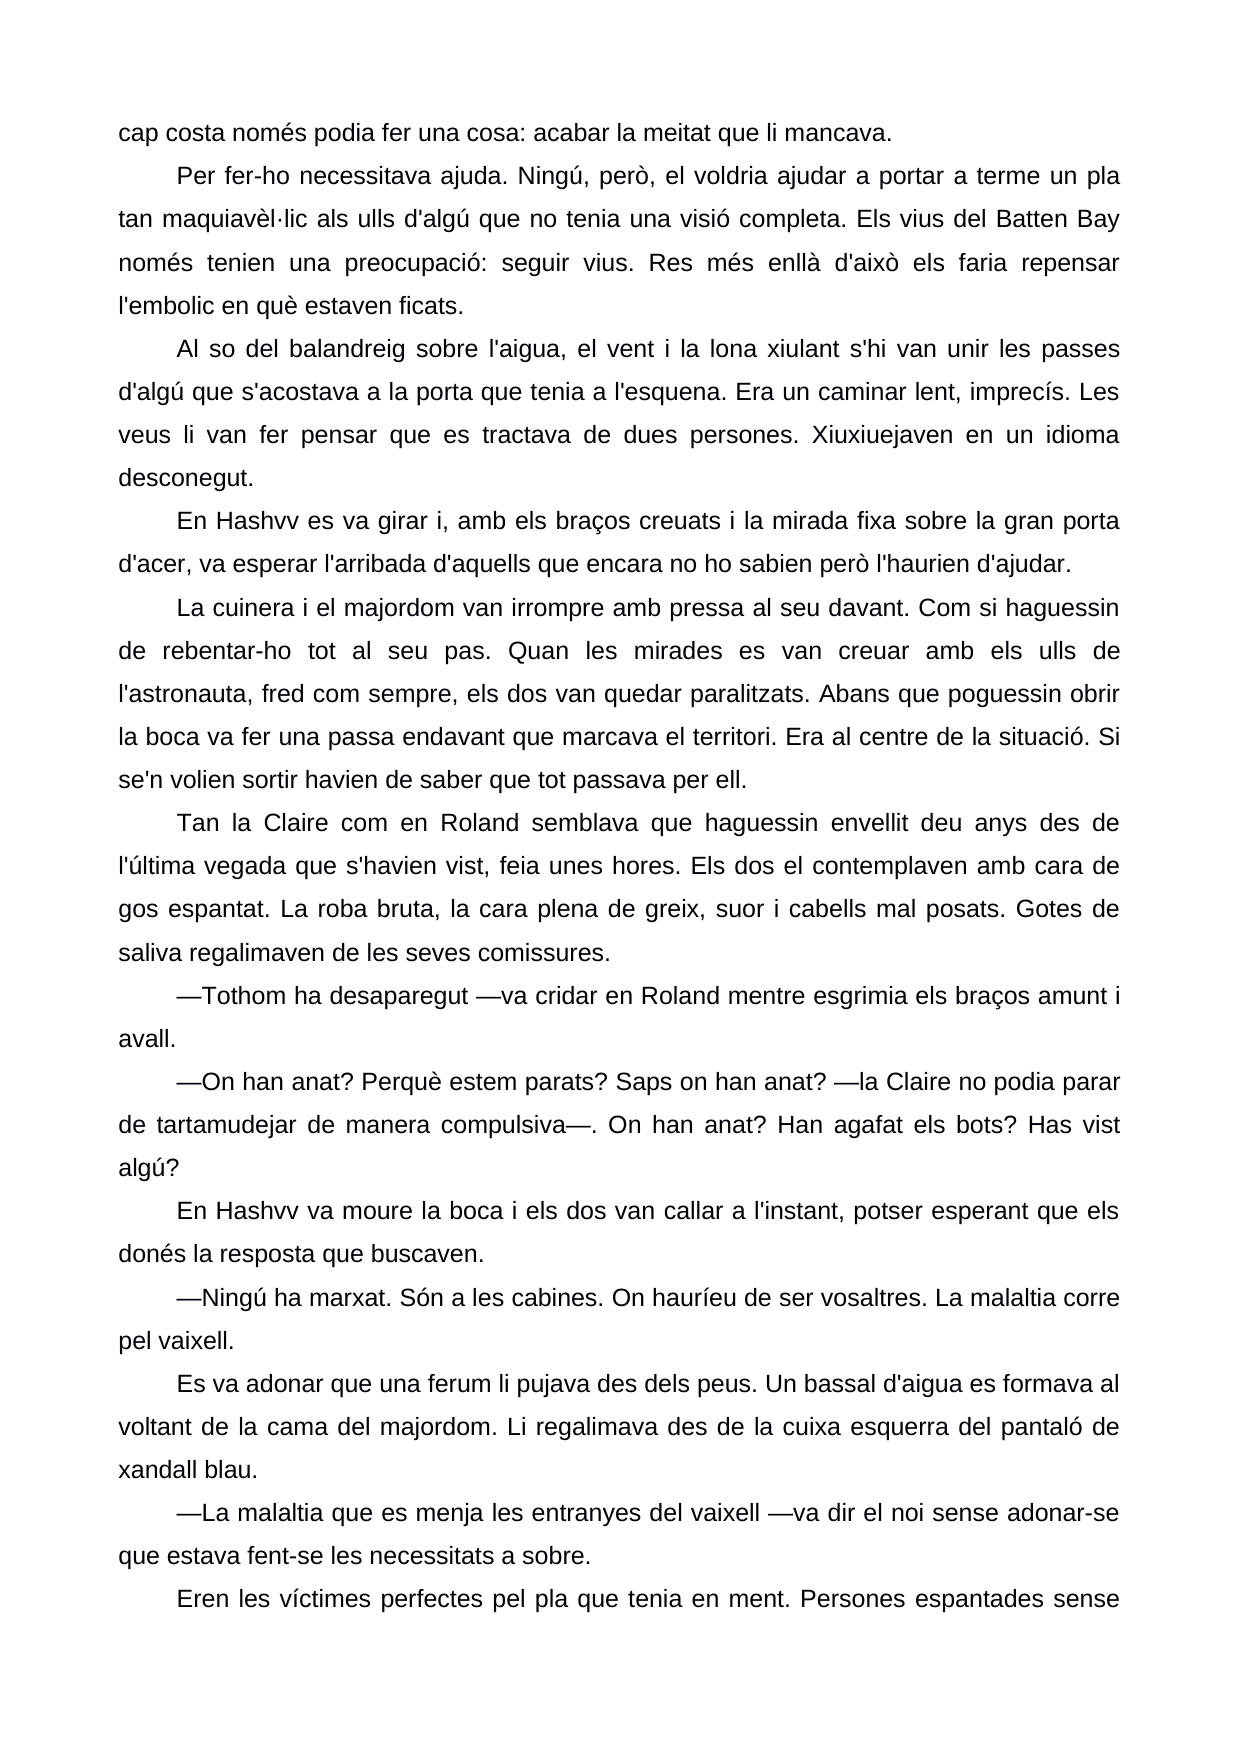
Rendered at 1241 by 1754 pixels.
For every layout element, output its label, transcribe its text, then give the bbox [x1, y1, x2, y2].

text Eren les víctimes perfectes pel pla que tenia en ment. Persones espantades sense [118, 1584, 1122, 1613]
text —La malaltia que es menja les entranyes del vaixell —va dir el noi sense adonar-se que estava fent-se les necessitats a sobre. [118, 1498, 1122, 1570]
text La cuinera i el majordom van irrompre amb pressa al seu davant. Com si haguessin de rebentar-ho tot al seu pas. Quan les mirades es van creuar amb els ulls de l'astronauta, fred com sempre, els dos van quedar paralitzats. Abans que poguessin obrir la boca va fer una passa endavant que marcava el territori. Era al centre de la situació. Si se'n volien sortir havien de saber que tot passava per ell. [118, 592, 1122, 794]
text En Hashvv es va girar i, amb els braços creuats i la mirada fixa sobre la gran porta d'acer, va esperar l'arribada d'aquells que encara no ho sabien però l'haurien d'ajudar. [118, 506, 1122, 578]
text cap costa només podia fer una cosa: acabar la meitat que li mancava. [118, 118, 1122, 147]
text Tan la Claire com en Roland semblava que haguessin envellit deu anys des de l'última vegada que s'havien vist, feia unes hores. Els dos el contemplaven amb cara de gos espantat. La roba bruta, la cara plena de greix, suor i cabells mal posats. Gotes de saliva regalimaven de les seves comissures. [118, 808, 1122, 966]
text Es va adonar que una ferum li pujava des dels peus. Un bassal d'aigua es formava al voltant de la cama del majordom. Li regalimava des de la cuixa esquerra del pantaló de xandall blau. [118, 1369, 1122, 1484]
text —Tothom ha desaparegut —va cridar en Roland mentre esgrimia els braços amunt i avall. [118, 981, 1122, 1052]
text —On han anat? Perquè estem parats? Saps on han anat? —la Claire no podia parar de tartamudejar de manera compulsiva—. On han anat? Han agafat els bots? Has vist algú? [118, 1067, 1122, 1182]
text En Hashvv va moure la boca i els dos van callar a l'instant, potser esperant que els donés la resposta que buscaven. [118, 1196, 1122, 1268]
text Per fer-ho necessitava ajuda. Ningú, però, el voldria ajudar a portar a terme un pla tan maquiavèl·lic als ulls d'algú que no tenia una visió completa. Els vius del Batten Bay només tenien una preocupació: seguir vius. Res més enllà d'això els faria repensar l'embolic en què estaven ficats. [118, 161, 1122, 319]
text —Ningú ha marxat. Són a les cabines. On hauríeu de ser vosaltres. La malaltia corre pel vaixell. [118, 1282, 1122, 1354]
text Al so del balandreig sobre l'aigua, el vent i la lona xiulant s'hi van unir les passes d'algú que s'acostava a la porta que tenia a l'esquena. Era un caminar lent, imprecís. Les veus li van fer pensar que es tractava de dues persones. Xiuxiuejaven en un idioma desconegut. [118, 334, 1122, 492]
